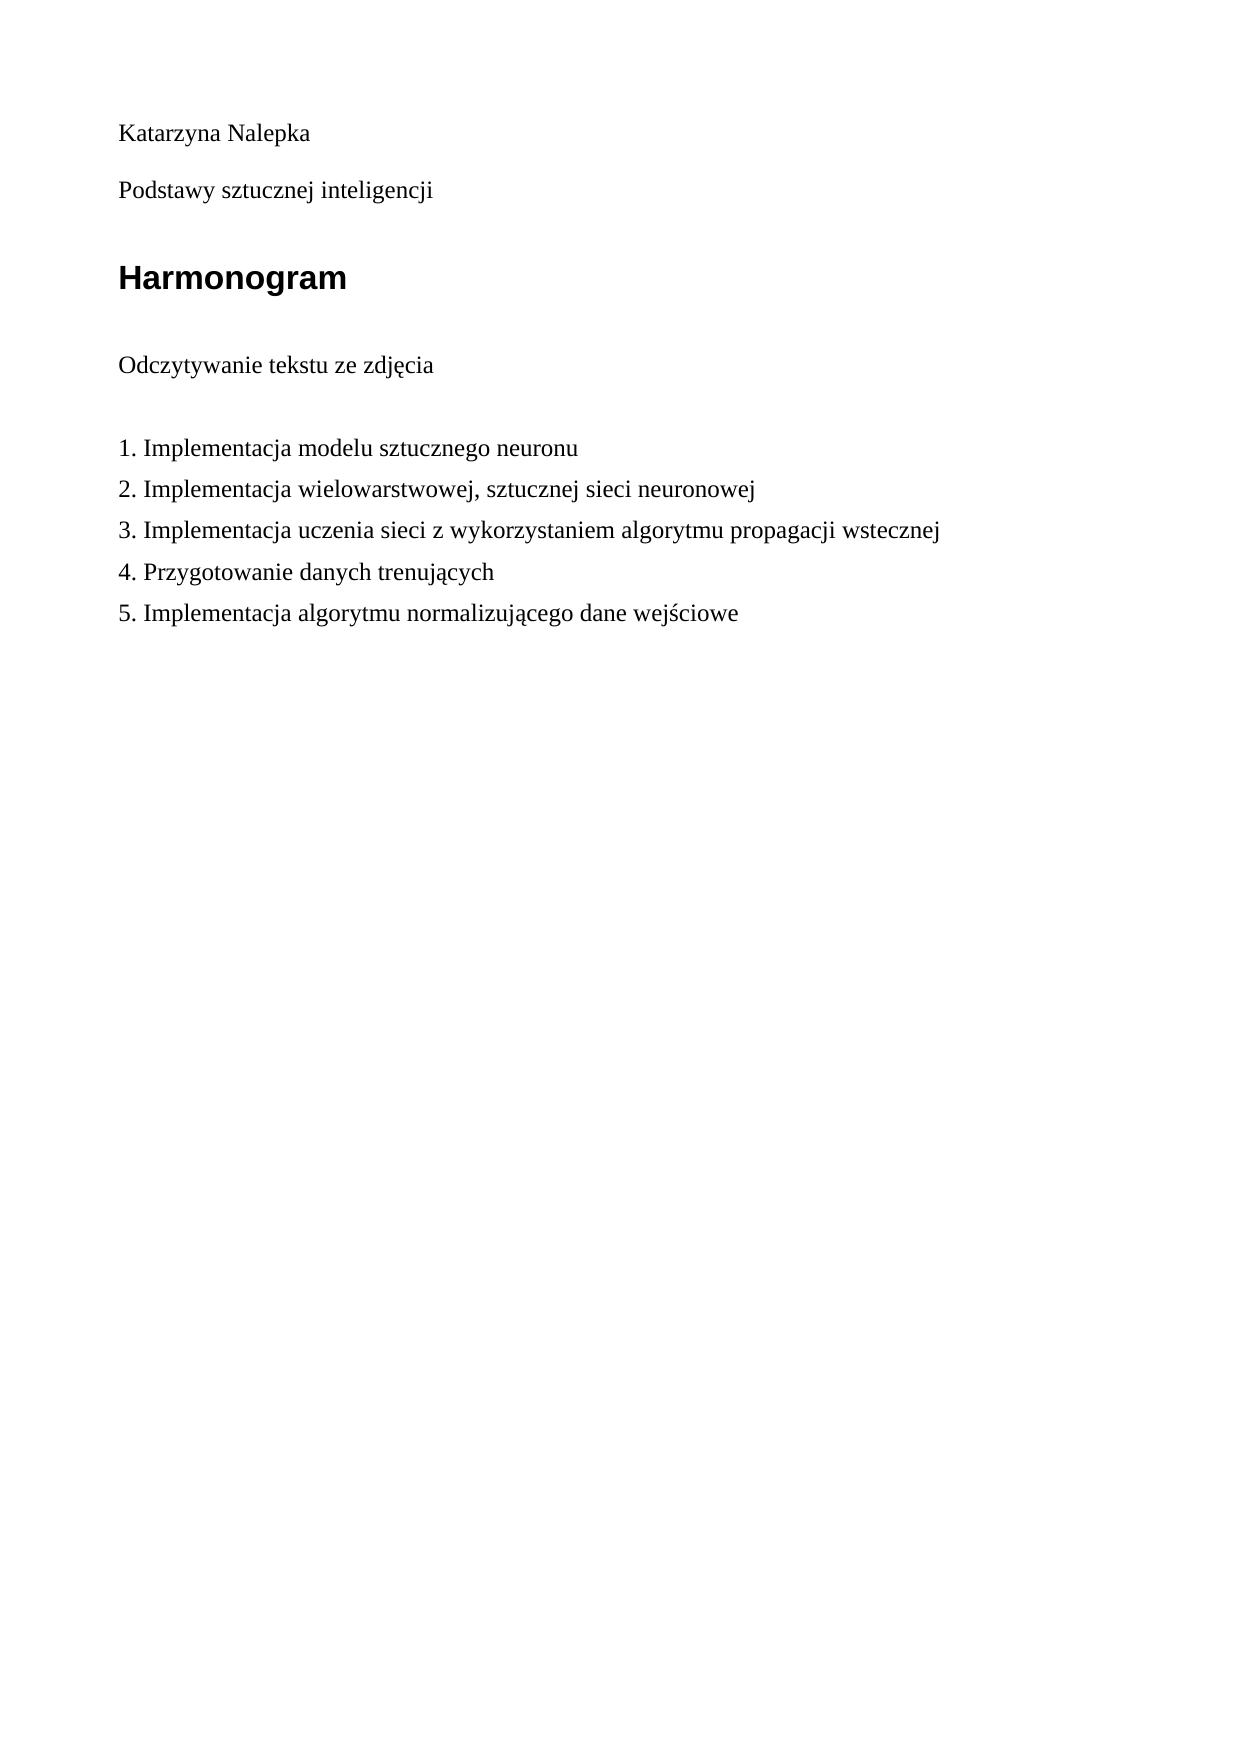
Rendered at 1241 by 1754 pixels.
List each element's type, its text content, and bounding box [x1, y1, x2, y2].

text Podstawy sztucznej inteligencji [118, 176, 1122, 204]
text Katarzyna Nalepka [118, 118, 1122, 147]
text Odczytywanie tekstu ze zdjęcia [118, 351, 1122, 379]
text 5. Implementacja algorytmu normalizującego dane wejściowe [118, 598, 1122, 627]
text 3. Implementacja uczenia sieci z wykorzystaniem algorytmu propagacji wstecznej [118, 516, 1122, 544]
text 4. Przygotowanie danych trenujących [118, 557, 1122, 586]
text 2. Implementacja wielowarstwowej, sztucznej sieci neuronowej [118, 474, 1122, 503]
subtitle Harmonogram [118, 258, 1122, 297]
text 1. Implementacja modelu sztucznego neuronu [118, 433, 1122, 462]
